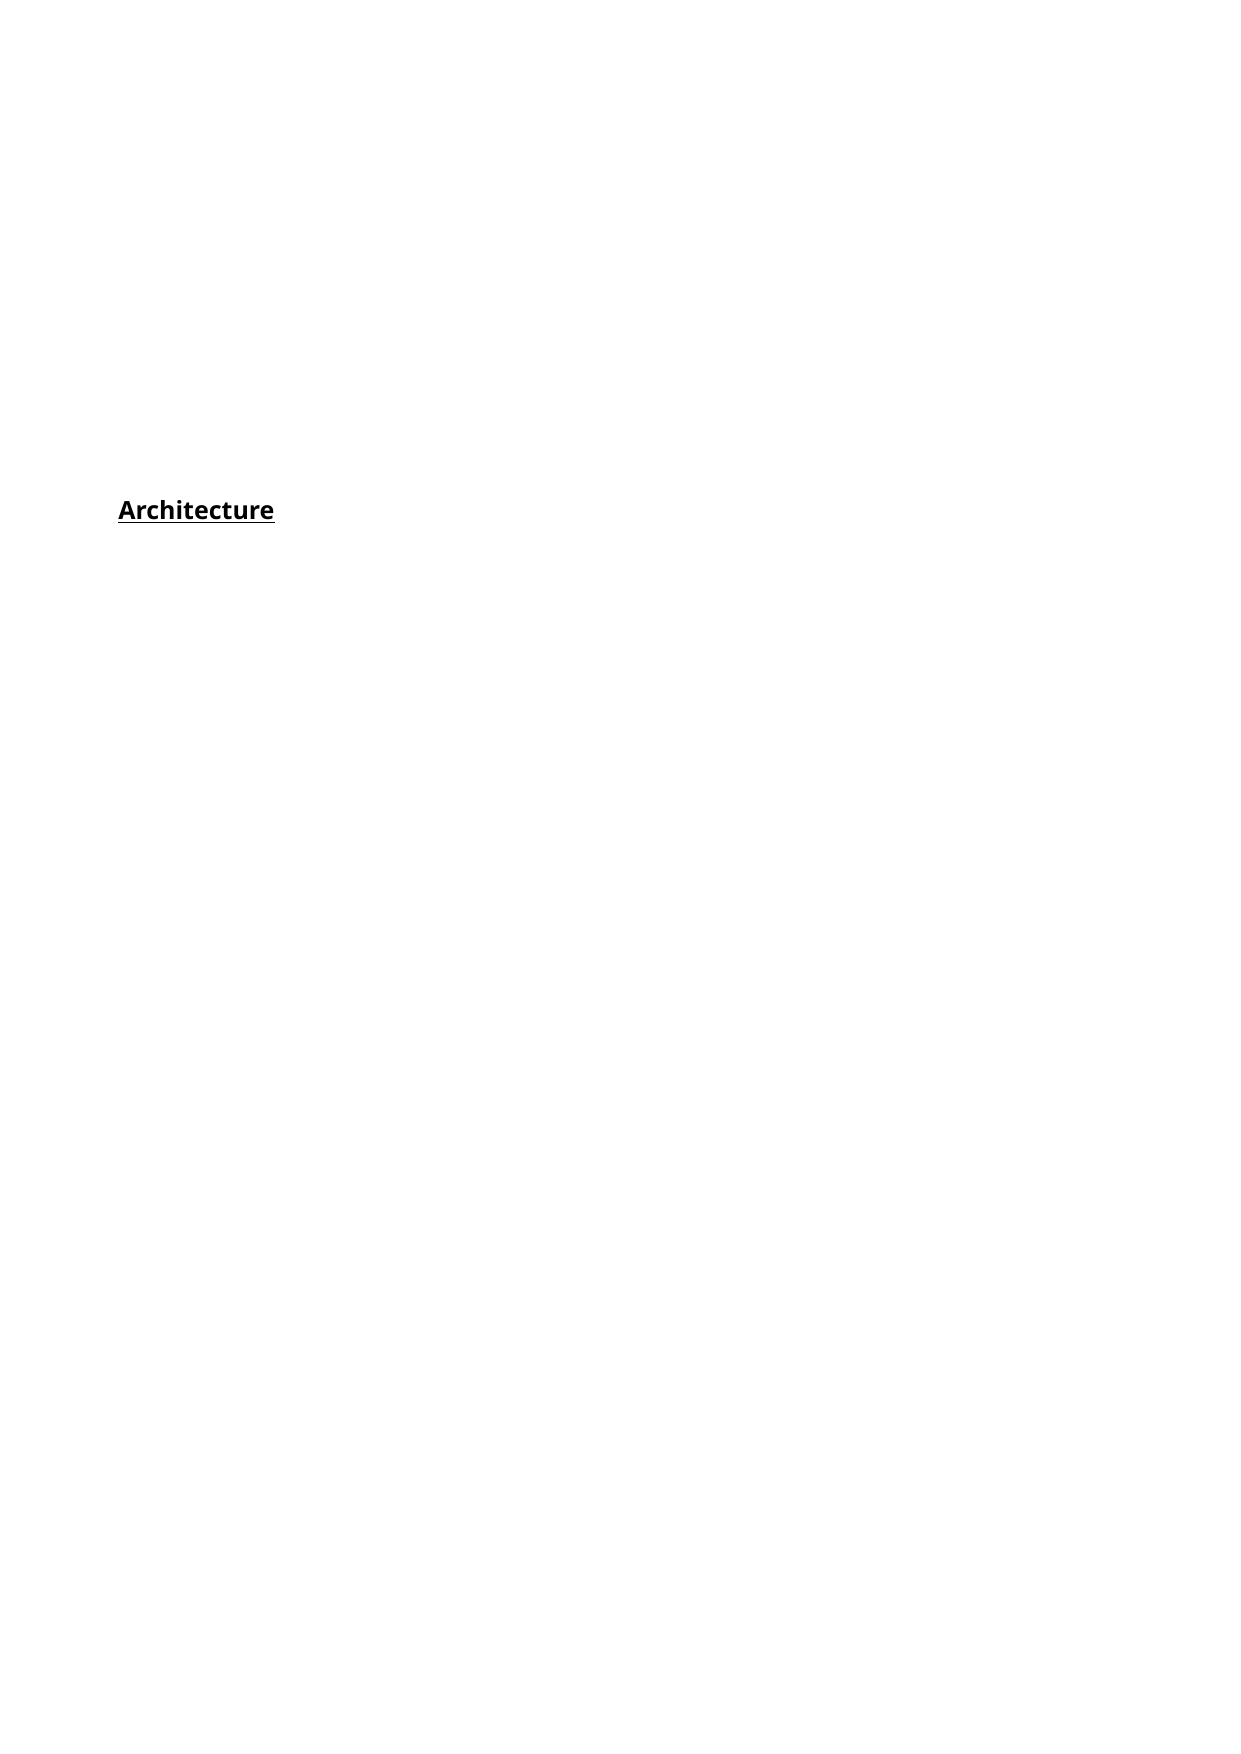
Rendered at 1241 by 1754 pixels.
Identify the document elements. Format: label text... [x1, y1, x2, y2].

text Architecture [118, 493, 1122, 527]
